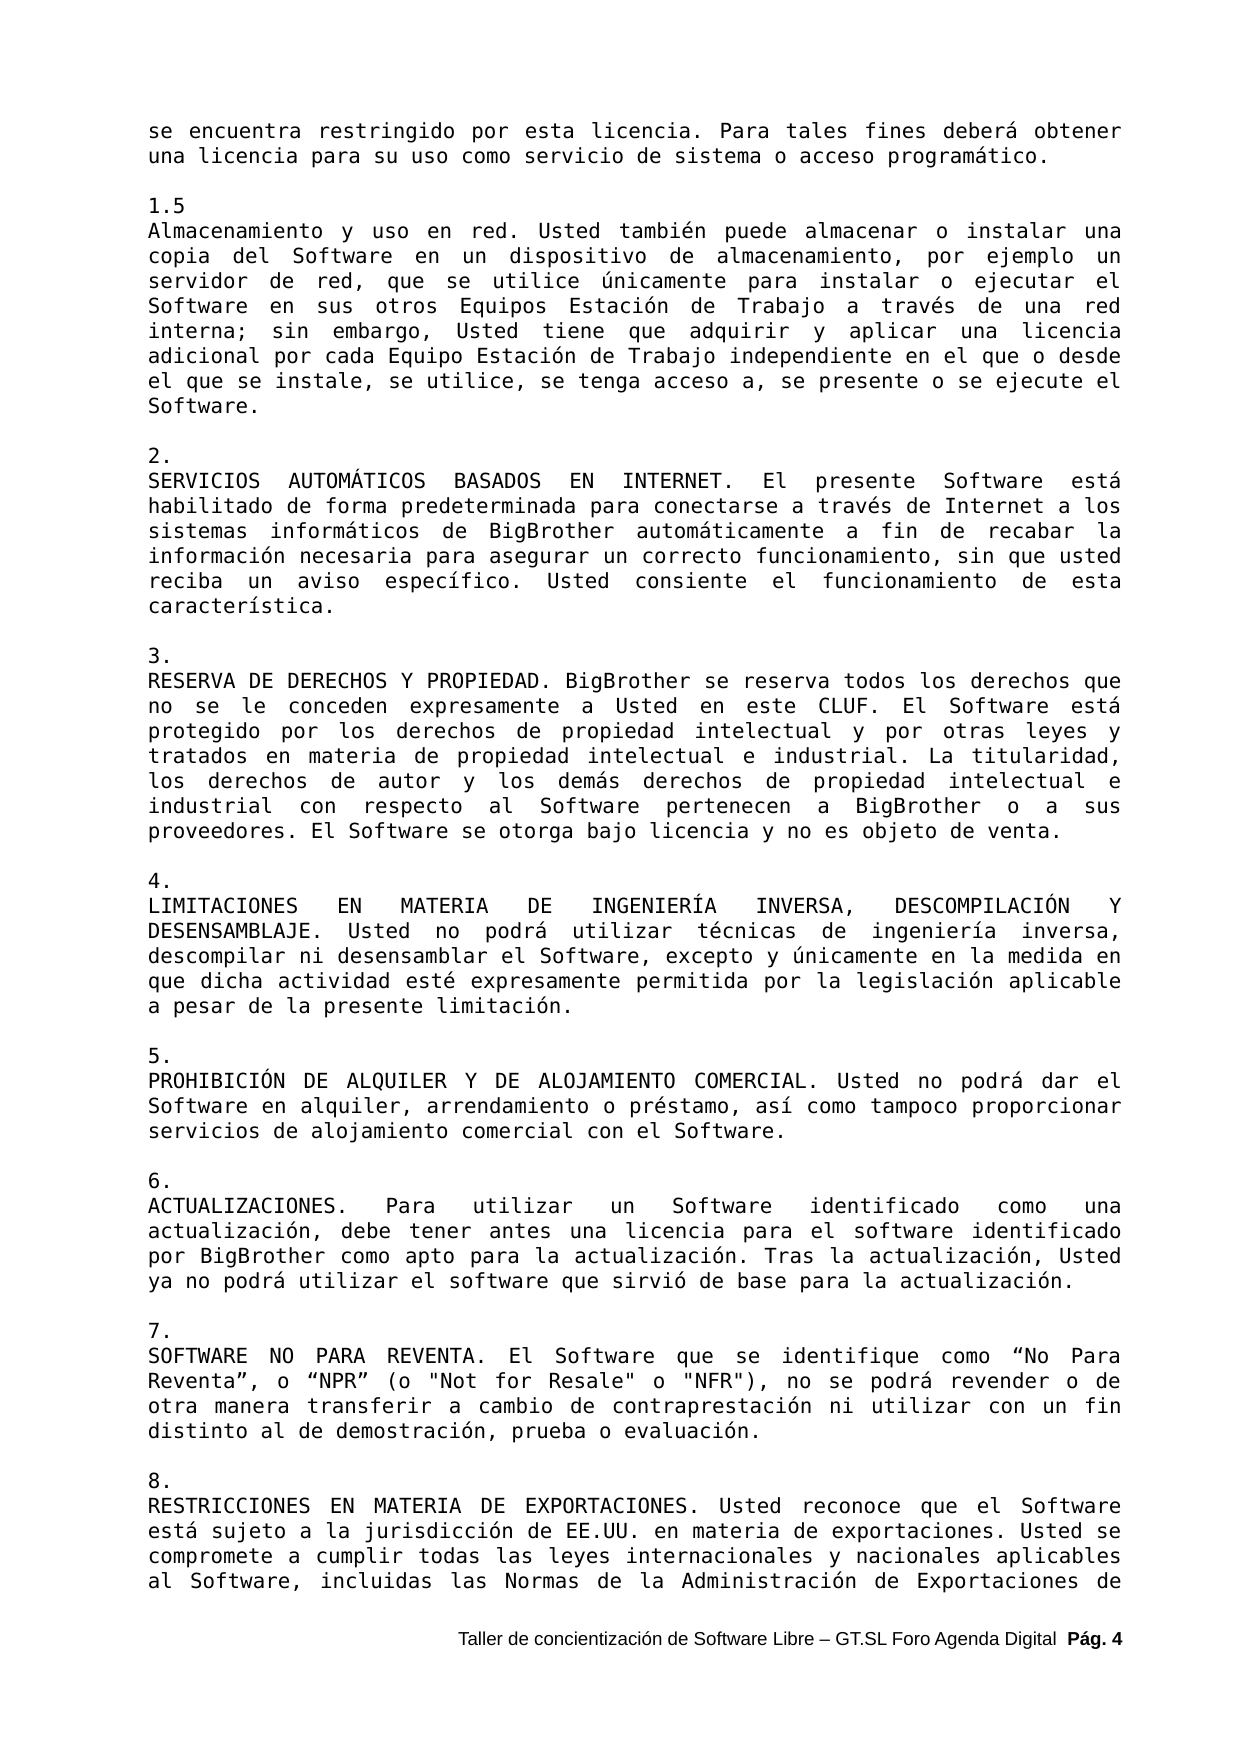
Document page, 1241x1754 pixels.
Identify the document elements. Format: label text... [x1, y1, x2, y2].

text 8. [148, 1468, 1122, 1493]
text RESTRICCIONES EN MATERIA DE EXPORTACIONES. Usted reconoce que el Software está sujeto a la jurisdicción de EE.UU. en materia de exportaciones. Usted se compromete a cumplir todas las leyes internacionales y nacionales aplicables al Software, incluidas las Normas de la Administración de Exportaciones de [148, 1493, 1122, 1593]
text SERVICIOS AUTOMÁTICOS BASADOS EN INTERNET. El presente Software está habilitado de forma predeterminada para conectarse a través de Internet a los sistemas informáticos de BigBrother automáticamente a fin de recabar la información necesaria para asegurar un correcto funcionamiento, sin que usted reciba un aviso específico. Usted consiente el funcionamiento de esta característica. [148, 468, 1122, 618]
text 2. [148, 443, 1122, 468]
text 1.5 [148, 193, 1122, 218]
text ACTUALIZACIONES. Para utilizar un Software identificado como una actualización, debe tener antes una licencia para el software identificado por BigBrother como apto para la actualización. Tras la actualización, Usted ya no podrá utilizar el software que sirvió de base para la actualización. [148, 1193, 1122, 1293]
text RESERVA DE DERECHOS Y PROPIEDAD. BigBrother se reserva todos los derechos que no se le conceden expresamente a Usted en este CLUF. El Software está protegido por los derechos de propiedad intelectual y por otras leyes y tratados en materia de propiedad intelectual e industrial. La titularidad, los derechos de autor y los demás derechos de propiedad intelectual e industrial con respecto al Software pertenecen a BigBrother o a sus proveedores. El Software se otorga bajo licencia y no es objeto de venta. [148, 668, 1122, 843]
text 7. [148, 1318, 1122, 1343]
text PROHIBICIÓN DE ALQUILER Y DE ALOJAMIENTO COMERCIAL. Usted no podrá dar el Software en alquiler, arrendamiento o préstamo, así como tampoco proporcionar servicios de alojamiento comercial con el Software. [148, 1068, 1122, 1143]
text LIMITACIONES EN MATERIA DE INGENIERÍA INVERSA, DESCOMPILACIÓN Y DESENSAMBLAJE. Usted no podrá utilizar técnicas de ingeniería inversa, descompilar ni desensamblar el Software, excepto y únicamente en la medida en que dicha actividad esté expresamente permitida por la legislación aplicable a pesar de la presente limitación. [148, 893, 1122, 1018]
text se encuentra restringido por esta licencia. Para tales fines deberá obtener una licencia para su uso como servicio de sistema o acceso programático. [148, 118, 1122, 168]
text Almacenamiento y uso en red. Usted también puede almacenar o instalar una copia del Software en un dispositivo de almacenamiento, por ejemplo un servidor de red, que se utilice únicamente para instalar o ejecutar el Software en sus otros Equipos Estación de Trabajo a través de una red interna; sin embargo, Usted tiene que adquirir y aplicar una licencia adicional por cada Equipo Estación de Trabajo independiente en el que o desde el que se instale, se utilice, se tenga acceso a, se presente o se ejecute el Software. [148, 218, 1122, 418]
text 4. [148, 868, 1122, 893]
text 5. [148, 1043, 1122, 1068]
text 6. [148, 1168, 1122, 1193]
text SOFTWARE NO PARA REVENTA. El Software que se identifique como “No Para Reventa”, o “NPR” (o "Not for Resale" o "NFR"), no se podrá revender o de otra manera transferir a cambio de contraprestación ni utilizar con un fin distinto al de demostración, prueba o evaluación. [148, 1343, 1122, 1443]
text 3. [148, 643, 1122, 668]
